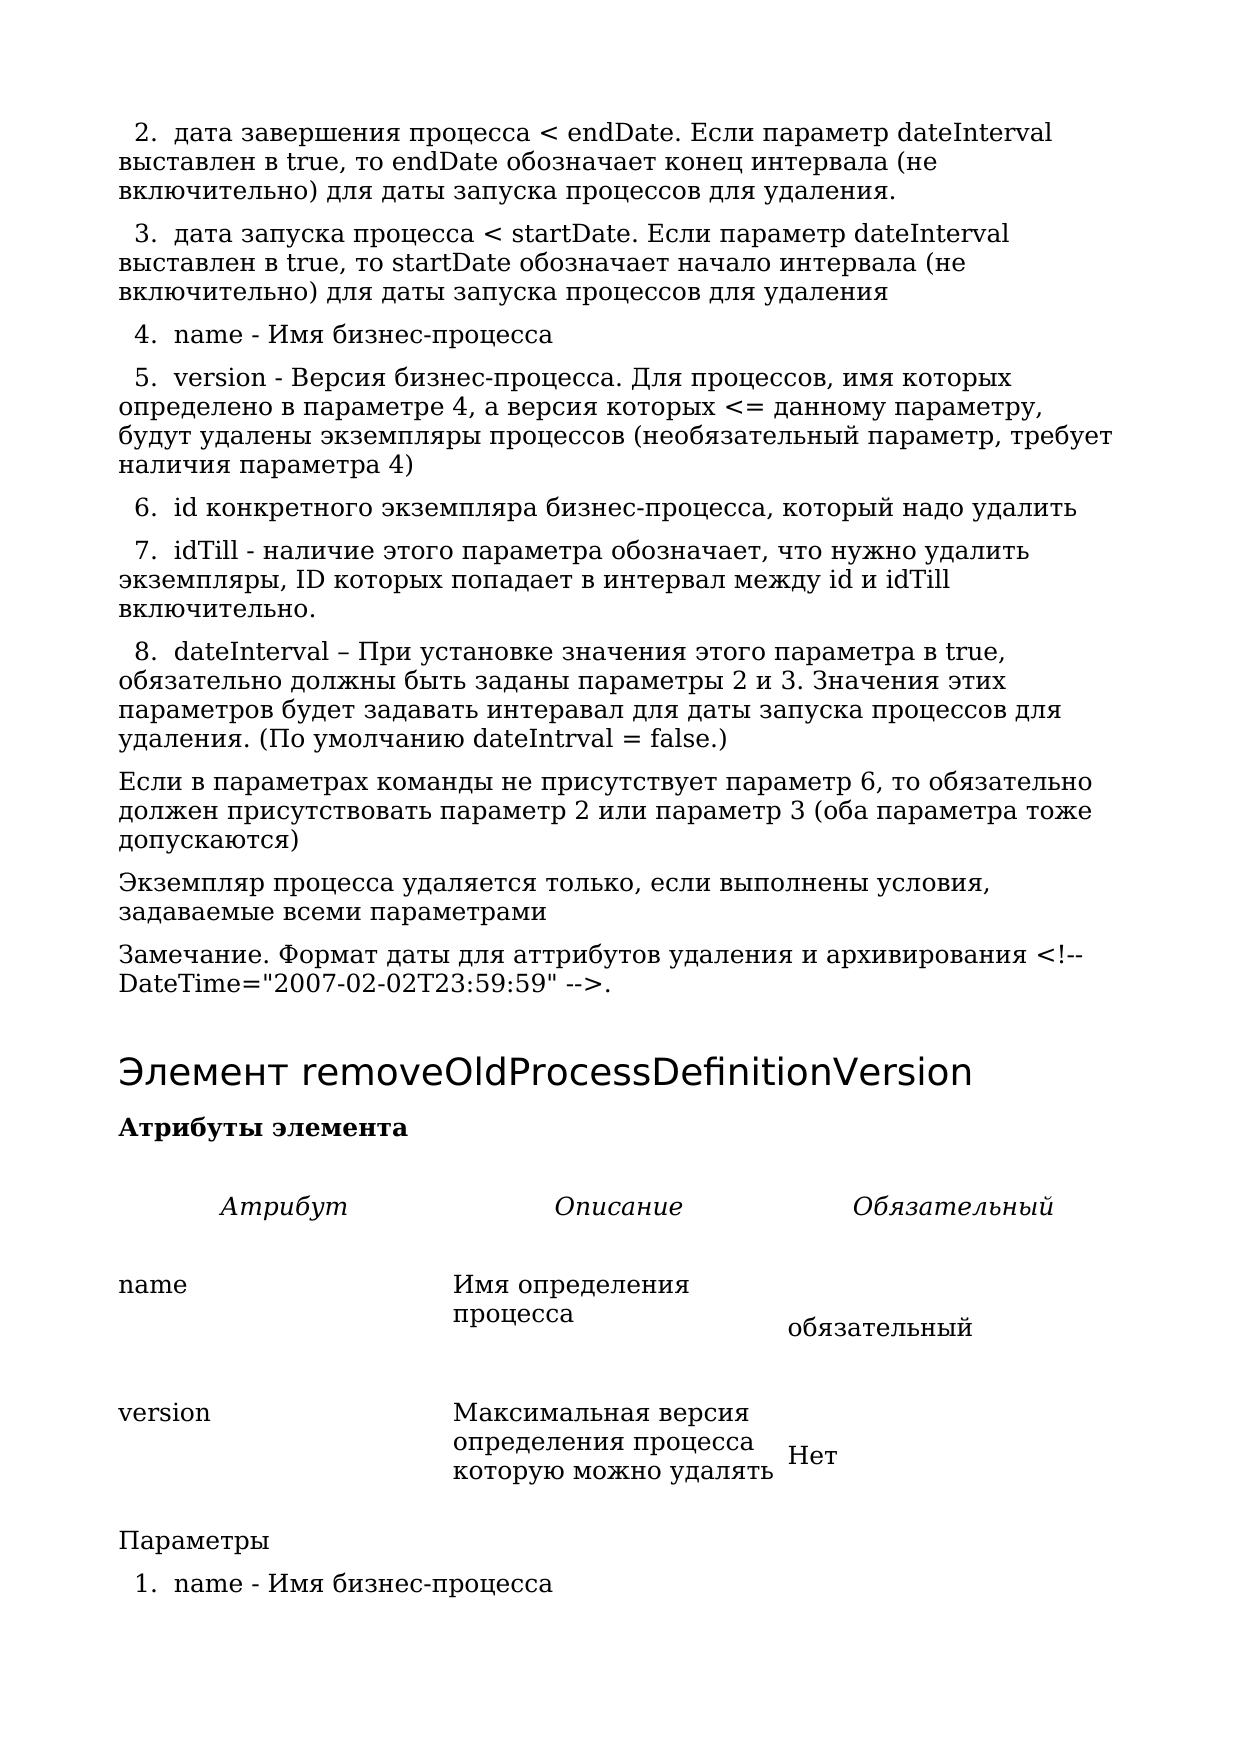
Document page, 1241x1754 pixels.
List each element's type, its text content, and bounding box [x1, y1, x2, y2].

table_cell name [118, 1264, 453, 1392]
list idTill - наличие этого параметра обозначает, что нужно удалить экземпляры, ID которых попадает в интервал между id и idTill включительно. [118, 536, 1122, 623]
text Если в параметрах команды не присутствует параметр 6, то обязательно должен присутствовать параметр 2 или параметр 3 (оба параметра тоже допускаются) [118, 767, 1122, 854]
list дата завершения процесса < endDate. Если параметр dateInterval выставлен в true, то endDate обозначает конец интервала (не включительно) для даты запуска процессов для удаления. [118, 118, 1122, 206]
table_header Атрибуты элемента [118, 1106, 1122, 1149]
table_cell version [118, 1392, 453, 1520]
list name - Имя бизнес-процесса [118, 1569, 1122, 1598]
table_cell Нет [788, 1392, 1122, 1520]
table_cell Максимальная версия определения процесса которую можно удалять [453, 1392, 787, 1520]
table_header Описание [453, 1149, 787, 1264]
list дата запуска процесса < startDate. Если параметр dateInterval выставлен в true, то startDate обозначает начало интервала (не включительно) для даты запуска процессов для удаления [118, 219, 1122, 307]
text Параметры [118, 1526, 1122, 1555]
list id конкретного экземпляра бизнес-процесса, который надо удалить [118, 493, 1122, 522]
text Экземпляр процесса удаляется только, если выполнены условия, задаваемые всеми параметрами [118, 868, 1122, 926]
list dateInterval – При установке значения этого параметра в true, обязательно должны быть заданы параметры 2 и 3. Значения этих параметров будет задавать интеравал для даты запуска процессов для удаления. (По умолчанию dateIntrval = false.) [118, 637, 1122, 753]
table_header Обязательный [788, 1149, 1122, 1264]
table_cell обязательный [788, 1264, 1122, 1392]
list version - Версия бизнес-процесса. Для процессов, имя которых определено в параметре 4, а версия которых <= данному параметру, будут удалены экземпляры процессов (необязательный параметр, требует наличия параметра 4) [118, 363, 1122, 479]
list name - Имя бизнес-процесса [118, 320, 1122, 349]
table_cell Имя определения процесса [453, 1264, 787, 1392]
subtitle Элемент removeOldProcessDefinitionVersion [118, 1051, 1122, 1094]
table_header Атрибут [118, 1149, 453, 1264]
text Замечание. Формат даты для аттрибутов удаления и архивирования <!-- DateTime="2007-02-02T23:59:59" -->. [118, 940, 1122, 998]
